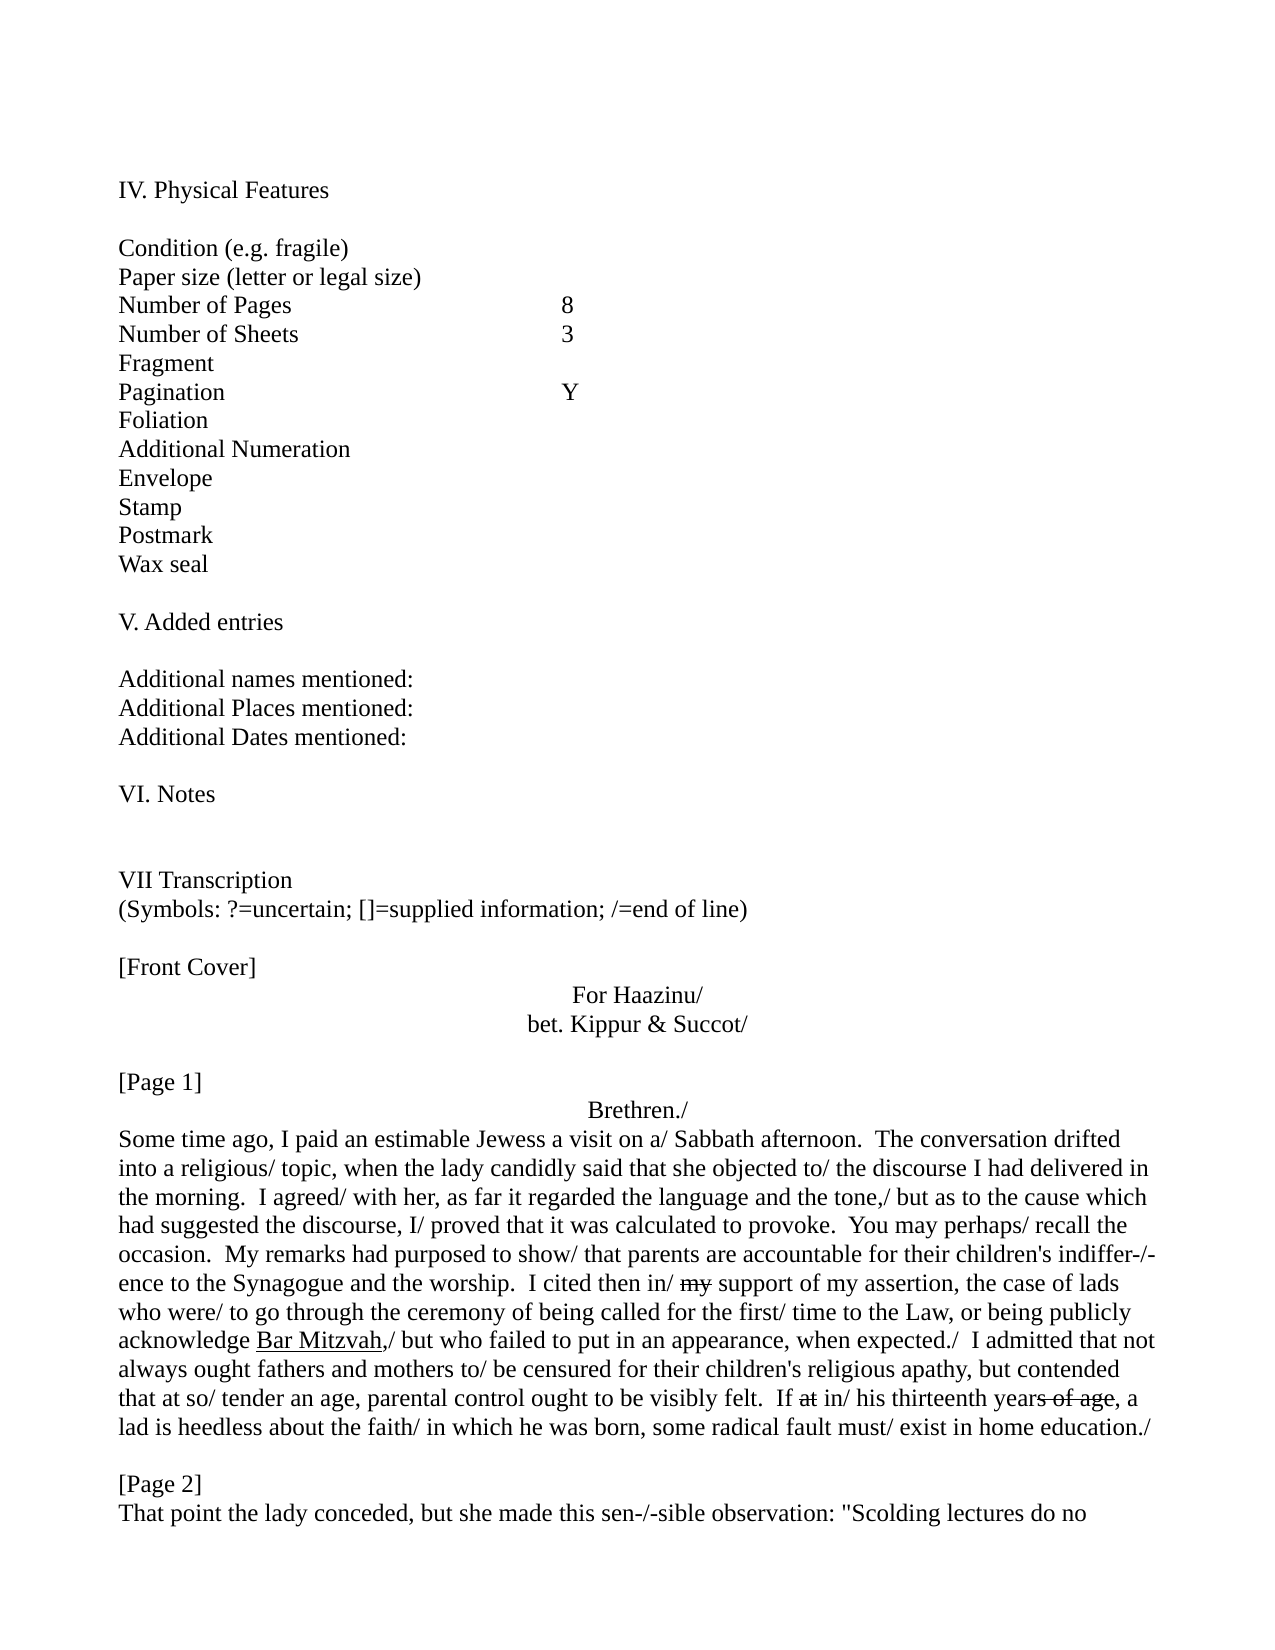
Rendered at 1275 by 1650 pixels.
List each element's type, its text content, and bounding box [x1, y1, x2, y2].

text Paper size (letter or legal size) [118, 262, 1157, 291]
text VI. Notes [118, 779, 1157, 808]
text Postma rk [118, 521, 1157, 549]
text Additional Places mentioned: [118, 693, 1157, 722]
text That point the lady conceded, but she made this sen-/-sible observation: "Scolding lectures do no [118, 1498, 1157, 1527]
text [Front Cover] [118, 952, 1157, 981]
text Number of Sheets 3 [118, 319, 1157, 348]
text Number of Pages 8 [118, 291, 1157, 319]
text Wax seal [118, 549, 1157, 578]
text Fragment [118, 348, 1157, 377]
text [Page 1] [118, 1067, 1157, 1096]
text Foliation [118, 406, 1157, 434]
text (Symbols: ?=uncertain; []=supplied information; /=end of line) [118, 894, 1157, 923]
text Stamp [118, 492, 1157, 521]
text For Haazinu/ [118, 981, 1157, 1009]
text Additional Dates mentioned: [118, 722, 1157, 751]
text Brethren./ [118, 1096, 1157, 1124]
text Additional Numeration [118, 434, 1157, 463]
text [Page 2] [118, 1469, 1157, 1498]
text bet. Kippur & Succot/ [118, 1009, 1157, 1038]
text Some time ago, I paid an estimable Jewess a visit on a/ Sabbath afternoon. The conversation drifted into a religious/ topic, when the lady candidly said that she objected to/ the discourse I had delivered in the morning. I agreed/ with her, as far it regarded the language and the tone,/ but as to the cause which had suggested the discourse, I/ proved that it was calculated to provoke. You may perhaps/ recall the occasion. My remarks had purposed to show/ that parents are accountable for their children's indiffer-/-ence to the Synagogue and the worship. I cited then in/ my support of my assertion, the case of lads who were/ to go through the ceremony of being called for the first/ time to the Law, or being publicly acknowledge Bar Mitzvah,/ but who failed to put in an appearance, when expected./ I admitted that not always ought fathers and mothers to/ be censured for their children's religious apathy, but contended that at so/ tender an age, parental control ought to be visibly felt. If at in/ his thirteenth years of age, a lad is heedless about the faith/ in which he was born, some radical fault must/ exist in home education./ [118, 1124, 1157, 1441]
text VII Transcription [118, 866, 1157, 894]
text Envelope [118, 463, 1157, 492]
text Pagination Y [118, 377, 1157, 406]
text Condition (e.g. fragile) [118, 233, 1157, 262]
text Additional names mentioned: [118, 664, 1157, 693]
text V. Added entries [118, 607, 1157, 636]
text IV. Physical Features [118, 176, 1157, 204]
